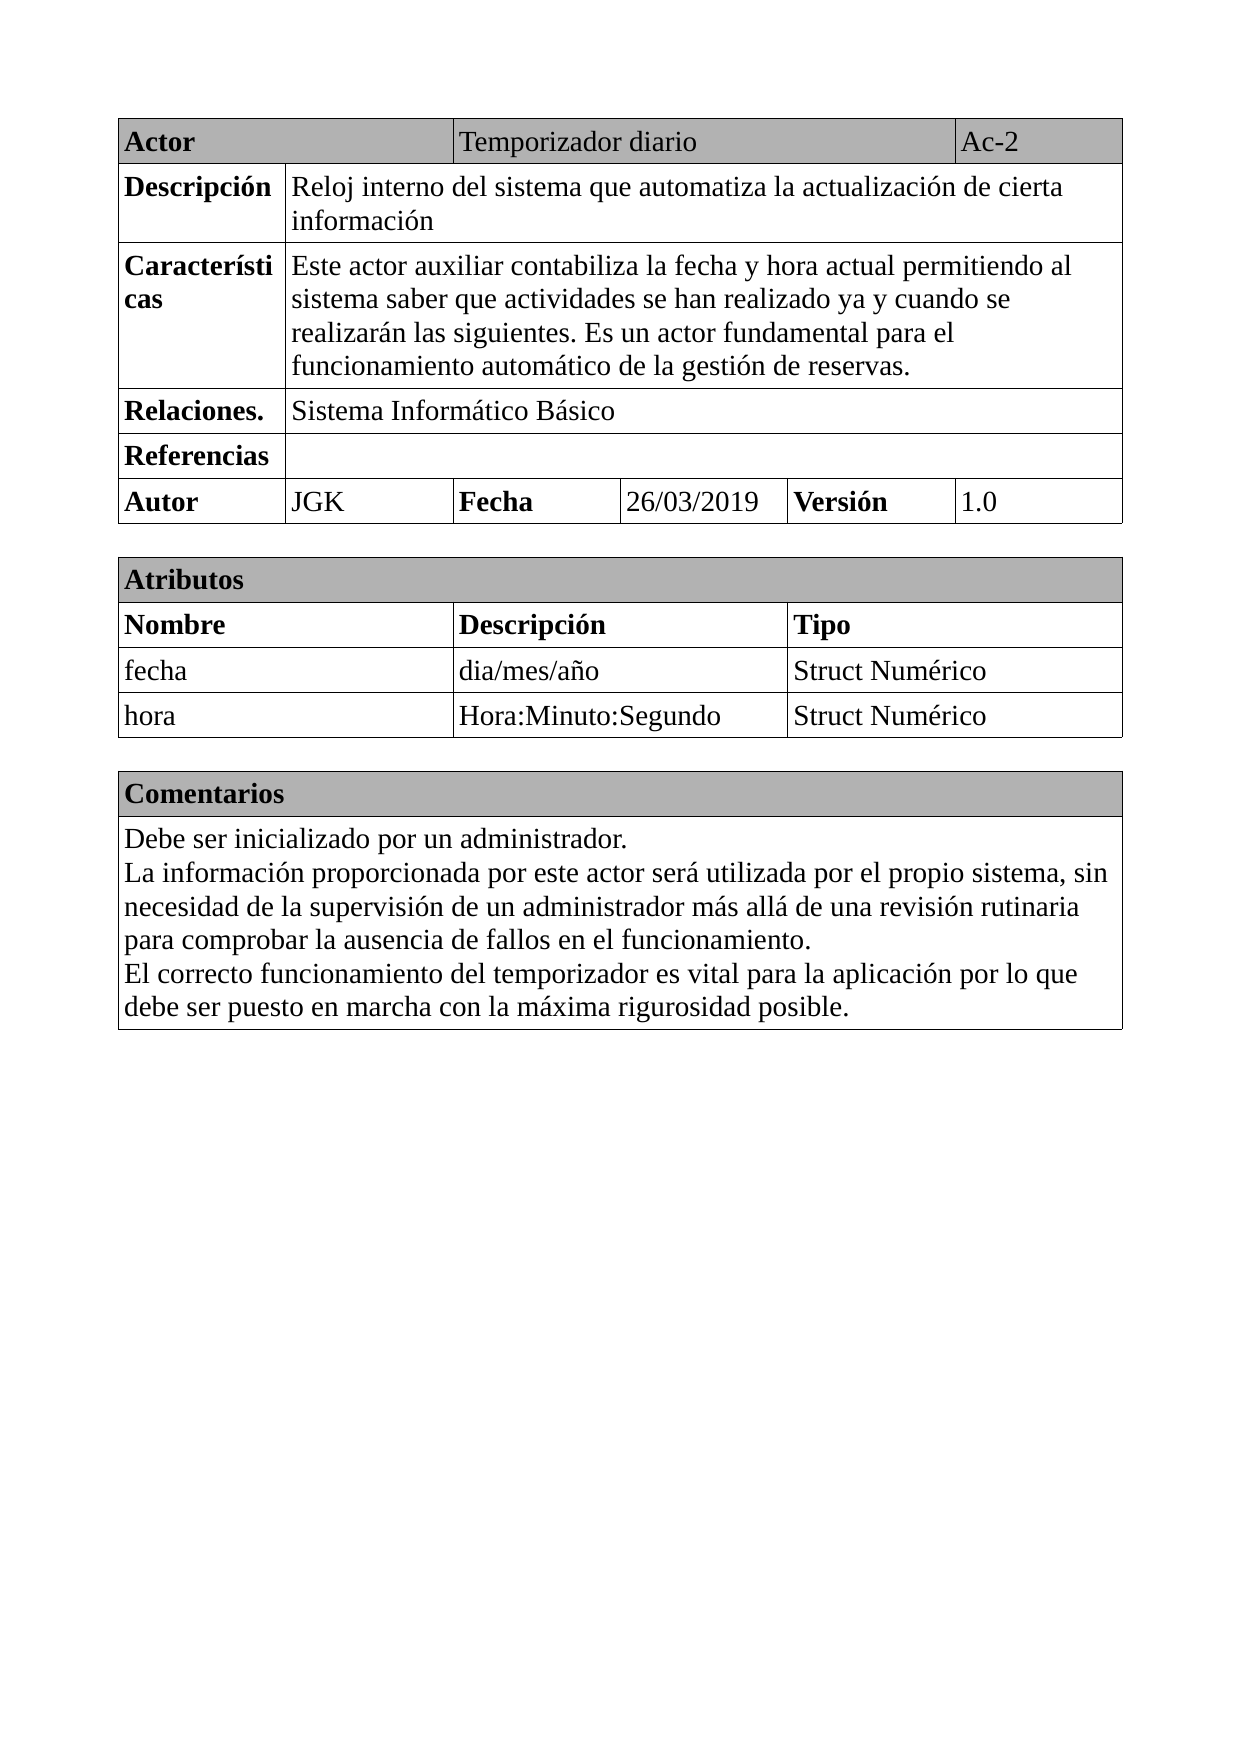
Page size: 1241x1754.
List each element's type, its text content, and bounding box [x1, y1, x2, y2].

table_cell Descripción [119, 164, 285, 242]
table_cell 26/03/2019 [621, 479, 787, 523]
table_cell Fecha [454, 479, 620, 523]
table_cell Struct Numérico [788, 648, 1122, 692]
table_header Atributos [119, 558, 1122, 602]
table_cell Hora:Minuto:Segundo [454, 693, 787, 737]
table_header Actor [119, 119, 453, 163]
table_cell Descripción [454, 603, 787, 647]
table_cell Nombre [119, 603, 453, 647]
table_cell Reloj interno del sistema que automatiza la actualización de cierta información [286, 164, 1122, 242]
table_cell Versión [788, 479, 955, 523]
table_cell Este actor auxiliar contabiliza la fecha y hora actual permitiendo al sistema saber que actividades se han realizado ya y cuando se realizarán las siguientes. Es un actor fundamental para el funcionamiento automático de la gestión de reservas. [286, 243, 1122, 388]
table_cell hora [119, 693, 453, 737]
table_header Comentarios [119, 772, 1122, 816]
table_cell dia/mes/año [454, 648, 787, 692]
table_cell 1.0 [956, 479, 1122, 523]
table_cell Autor [119, 479, 285, 523]
table_cell [286, 434, 1122, 478]
table_cell fecha [119, 648, 453, 692]
table_cell Tipo [788, 603, 1122, 647]
table_cell Struct Numérico [788, 693, 1122, 737]
table_header Temporizador diario [454, 119, 955, 163]
table_cell Debe ser inicializado por un administrador. La información proporcionada por este actor será utilizada por el propio sistema, sin necesidad de la supervisión de un administrador más allá de una revisión rutinaria para comprobar la ausencia de fallos en el funcionamiento. El correcto funcionamiento del temporizador es vital para la aplicación por lo que debe ser puesto en marcha con la máxima rigurosidad posible. [119, 817, 1122, 1028]
table_header Ac-2 [956, 119, 1122, 163]
table_cell Relaciones. [119, 389, 285, 433]
table_cell Características [119, 243, 285, 388]
table_cell JGK [286, 479, 453, 523]
table_cell Sistema Informático Básico [286, 389, 1122, 433]
table_cell Referencias [119, 434, 285, 478]
